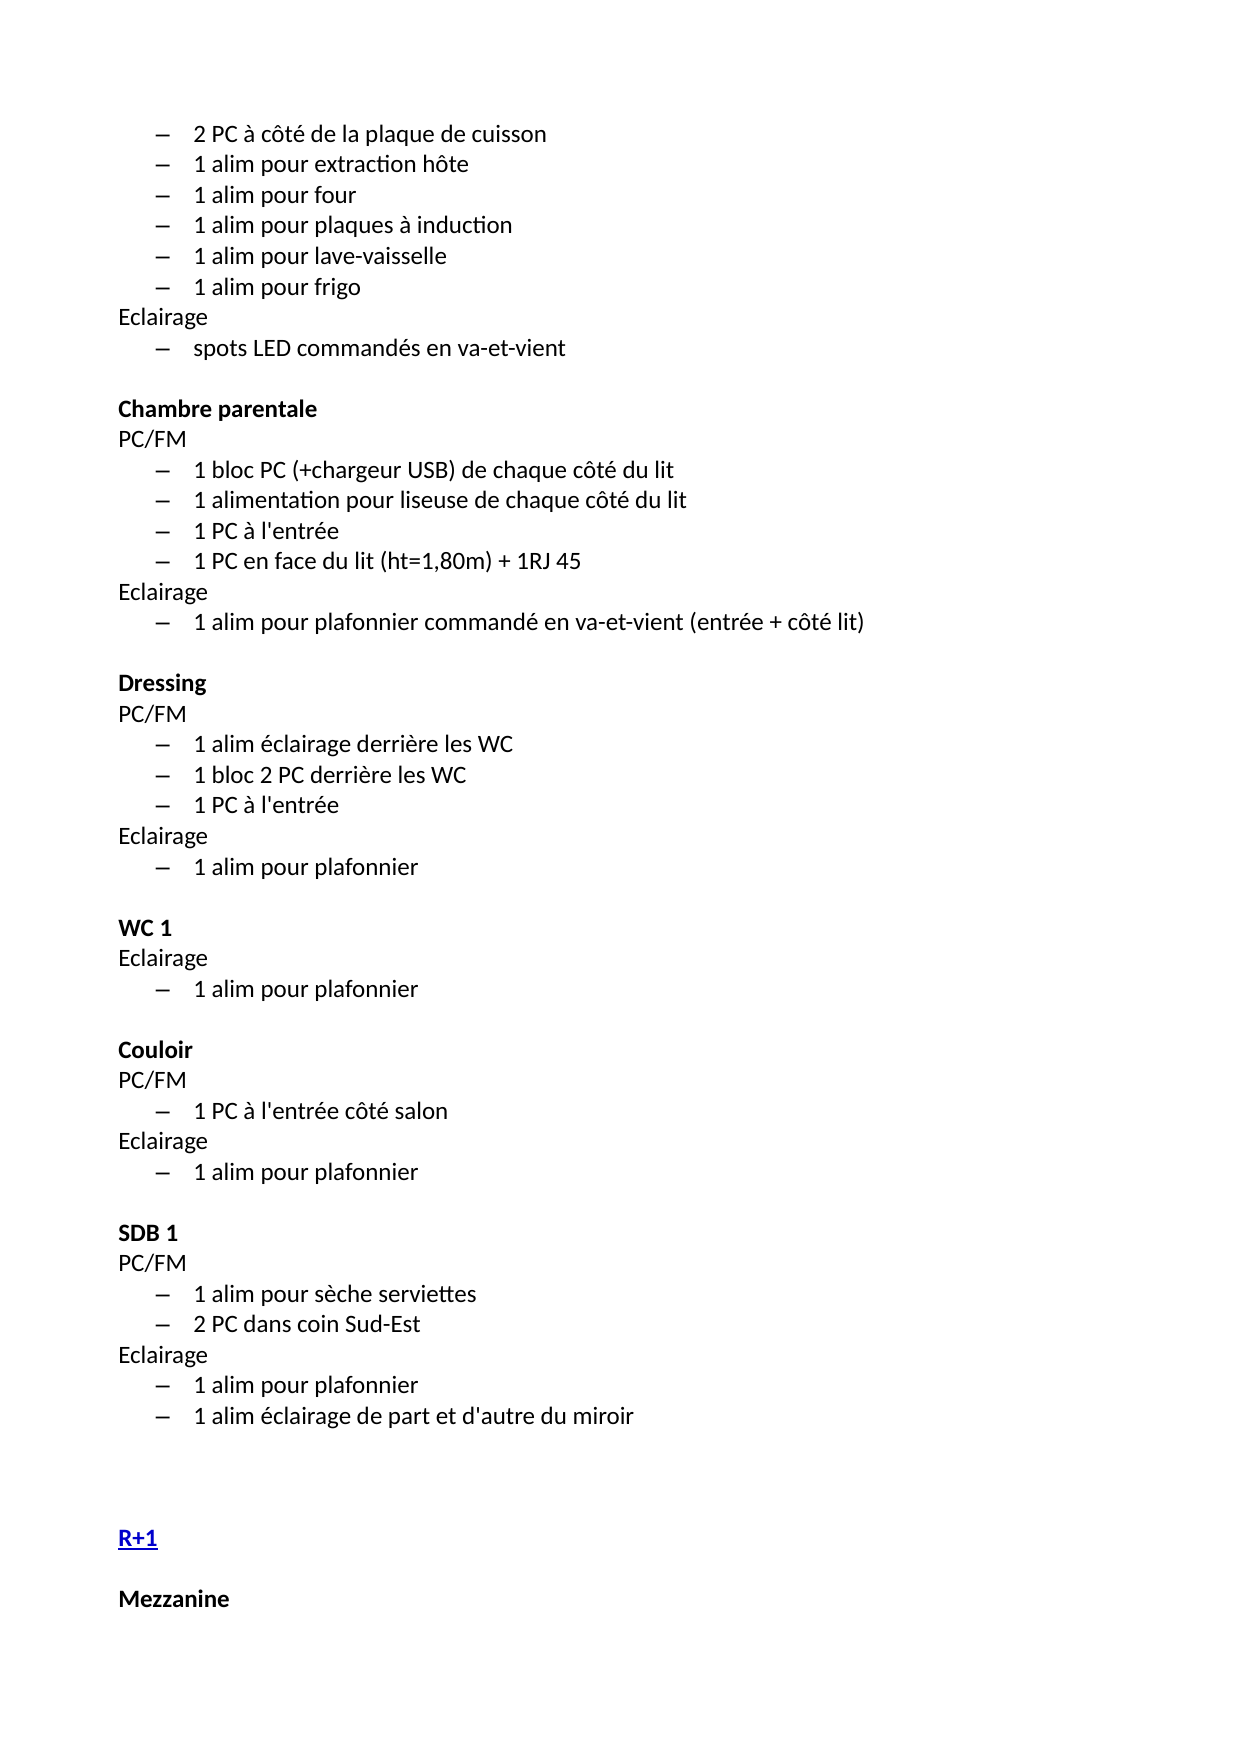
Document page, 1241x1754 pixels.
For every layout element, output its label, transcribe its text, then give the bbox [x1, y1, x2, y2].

text PC/FM [118, 423, 1122, 454]
list 1 alim pour lave-vaisselle [156, 240, 1122, 271]
list 1 alim pour plafonnier [156, 851, 1122, 881]
list 1 bloc PC (+chargeur USB) de chaque côté du lit [156, 454, 1122, 484]
text WC 1 [118, 912, 1122, 942]
list 1 alim pour four [156, 179, 1122, 210]
list 1 alim pour plaques à induction [156, 210, 1122, 240]
list 1 alim pour sèche serviettes [156, 1278, 1122, 1308]
text Chambre parentale [118, 393, 1122, 423]
list 1 PC à l'entrée [156, 789, 1122, 820]
list 1 alim pour frigo [156, 271, 1122, 301]
text Eclairage [118, 1339, 1122, 1369]
text Dressing [118, 667, 1122, 698]
text Eclairage [118, 301, 1122, 332]
text Eclairage [118, 576, 1122, 606]
list 1 PC en face du lit (ht=1,80m) + 1RJ 45 [156, 545, 1122, 576]
list 1 alim pour extraction hôte [156, 149, 1122, 179]
text PC/FM [118, 1247, 1122, 1278]
text Mezzanine [118, 1583, 1122, 1614]
text PC/FM [118, 1064, 1122, 1095]
list 1 PC à l'entrée [156, 515, 1122, 545]
list 1 alim pour plafonnier [156, 1369, 1122, 1400]
list 1 alimentation pour liseuse de chaque côté du lit [156, 484, 1122, 515]
text Eclairage [118, 1125, 1122, 1156]
text Eclairage [118, 820, 1122, 851]
list 1 alim éclairage de part et d'autre du miroir [156, 1400, 1122, 1431]
list 1 bloc 2 PC derrière les WC [156, 759, 1122, 789]
list spots LED commandés en va-et-vient [156, 332, 1122, 362]
text SDB 1 [118, 1217, 1122, 1247]
text R+1 [118, 1522, 1122, 1553]
list 1 PC à l'entrée côté salon [156, 1095, 1122, 1125]
list 1 alim pour plafonnier [156, 973, 1122, 1003]
text Eclairage [118, 942, 1122, 973]
list 2 PC à côté de la plaque de cuisson [156, 118, 1122, 149]
list 1 alim éclairage derrière les WC [156, 728, 1122, 759]
list 1 alim pour plafonnier commandé en va-et-vient (entrée + côté lit) [156, 606, 1122, 637]
text Couloir [118, 1034, 1122, 1064]
list 2 PC dans coin Sud-Est [156, 1308, 1122, 1339]
list 1 alim pour plafonnier [156, 1156, 1122, 1186]
text PC/FM [118, 698, 1122, 728]
